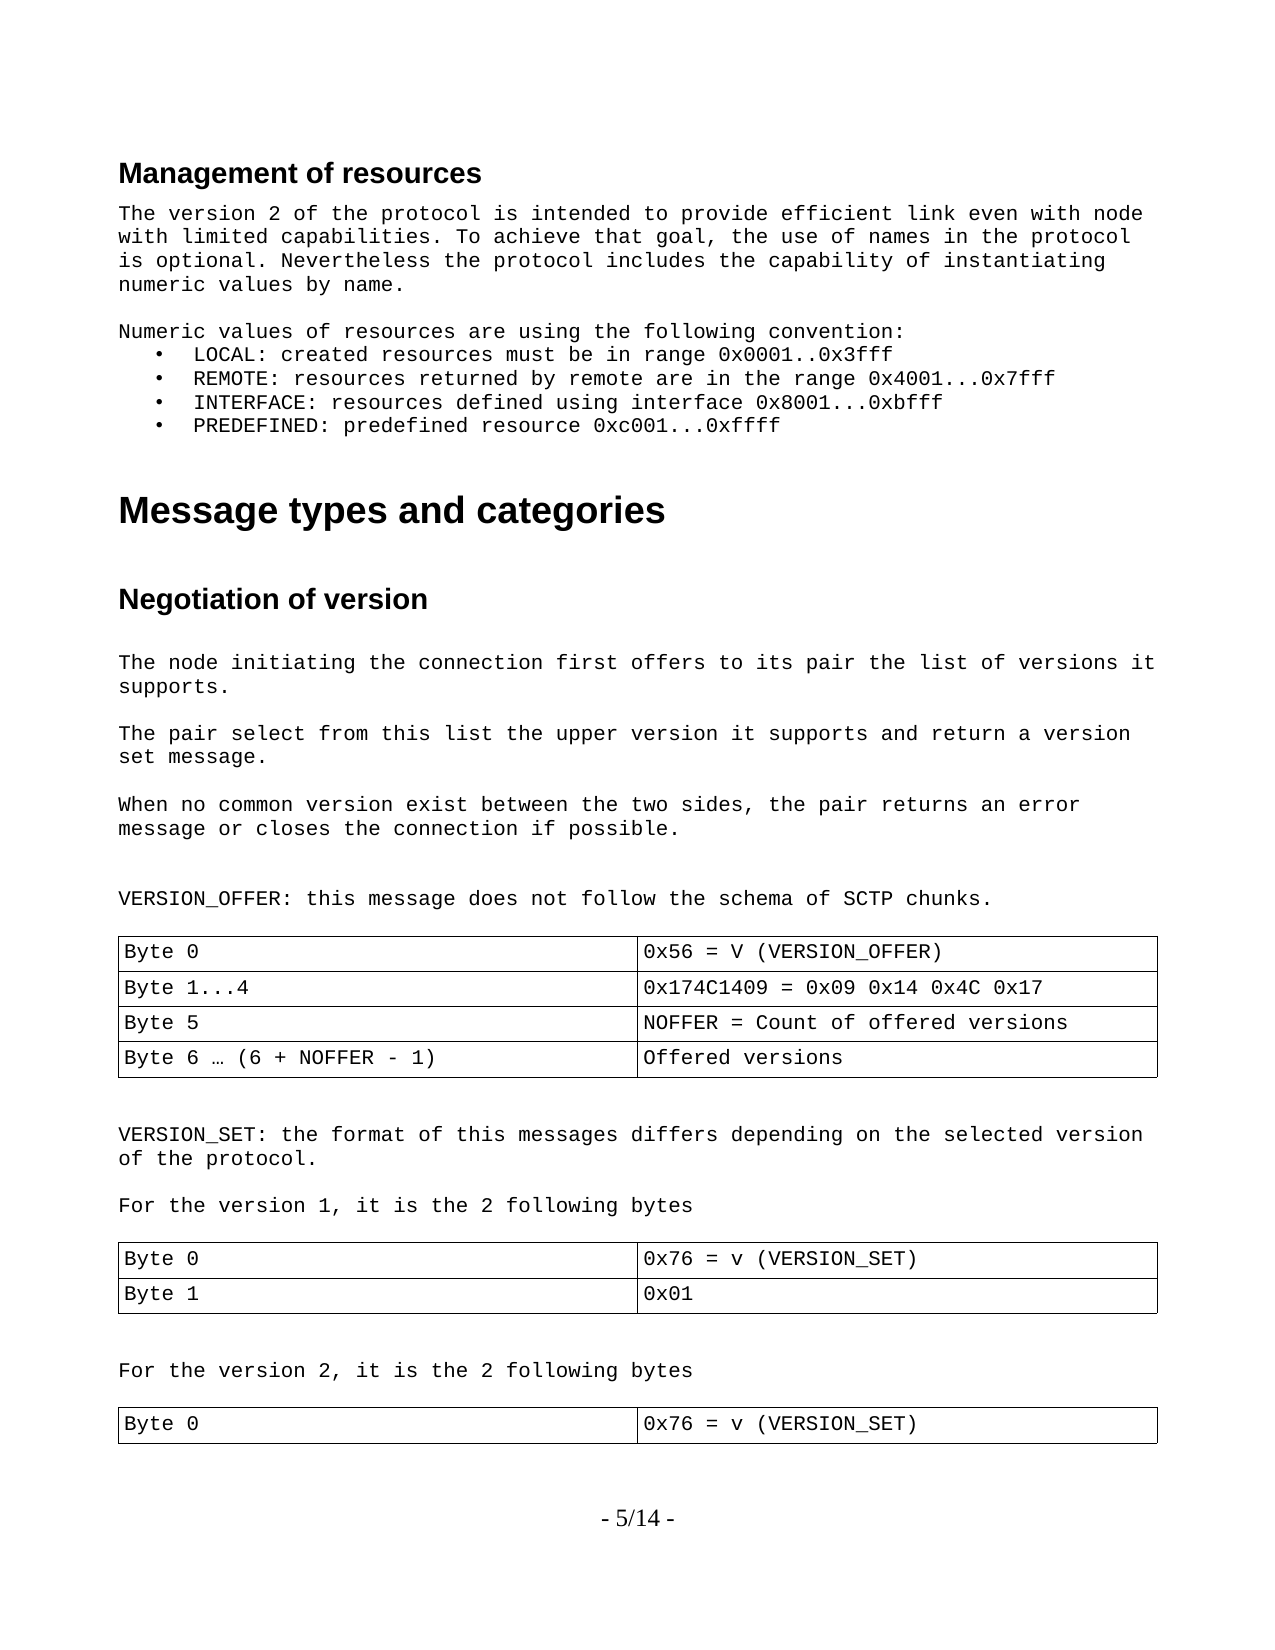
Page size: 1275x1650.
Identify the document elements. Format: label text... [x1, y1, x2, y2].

table_cell Offered versions [638, 1042, 1157, 1077]
subtitle Management of resources [118, 156, 1157, 190]
subtitle Negotiation of version [118, 582, 1157, 616]
text VERSION_SET: the format of this messages differs depending on the selected version of the protocol. [118, 1124, 1157, 1171]
text The node initiating the connection first offers to its pair the list of versions it supports. [118, 652, 1157, 699]
table_cell Byte 5 [119, 1007, 637, 1041]
text VERSION_OFFER: this message does not follow the schema of SCTP chunks. [118, 888, 1157, 912]
list REMOTE: resources returned by remote are in the range 0x4001...0x7fff [156, 368, 1157, 392]
table_header 0x56 = V (VERSION_OFFER) [638, 937, 1157, 971]
table_header 0x76 = v (VERSION_SET) [638, 1243, 1157, 1277]
table_cell NOFFER = Count of offered versions [638, 1007, 1157, 1041]
table_cell Byte 1 [119, 1279, 637, 1313]
table_header Byte 0 [119, 937, 637, 971]
text For the version 2, it is the 2 following bytes [118, 1360, 1157, 1384]
table_header 0x76 = v (VERSION_SET) [638, 1408, 1157, 1442]
table_cell Byte 6 … (6 + NOFFER - 1) [119, 1042, 637, 1077]
list PREDEFINED: predefined resource 0xc001...0xffff [156, 415, 1157, 439]
table_cell 0x01 [638, 1279, 1157, 1313]
table_header Byte 0 [119, 1408, 637, 1442]
table_header Byte 0 [119, 1243, 637, 1277]
text For the version 1, it is the 2 following bytes [118, 1195, 1157, 1218]
text When no common version exist between the two sides, the pair returns an error message or closes the connection if possible. [118, 794, 1157, 841]
text The pair select from this list the upper version it supports and return a version set message. [118, 723, 1157, 770]
table_cell 0x174C1409 = 0x09 0x14 0x4C 0x17 [638, 972, 1157, 1006]
subtitle Message types and categories [118, 488, 1157, 531]
text Numeric values of resources are using the following convention: [118, 321, 1157, 344]
table_cell Byte 1...4 [119, 972, 637, 1006]
list INTERFACE: resources defined using interface 0x8001...0xbfff [156, 392, 1157, 415]
list LOCAL: created resources must be in range 0x0001..0x3fff [156, 344, 1157, 368]
text The version 2 of the protocol is intended to provide efficient link even with node with limited capabilities. To achieve that goal, the use of names in the protocol is optional. Nevertheless the protocol includes the capability of instantiating numeric values by name. [118, 203, 1157, 297]
